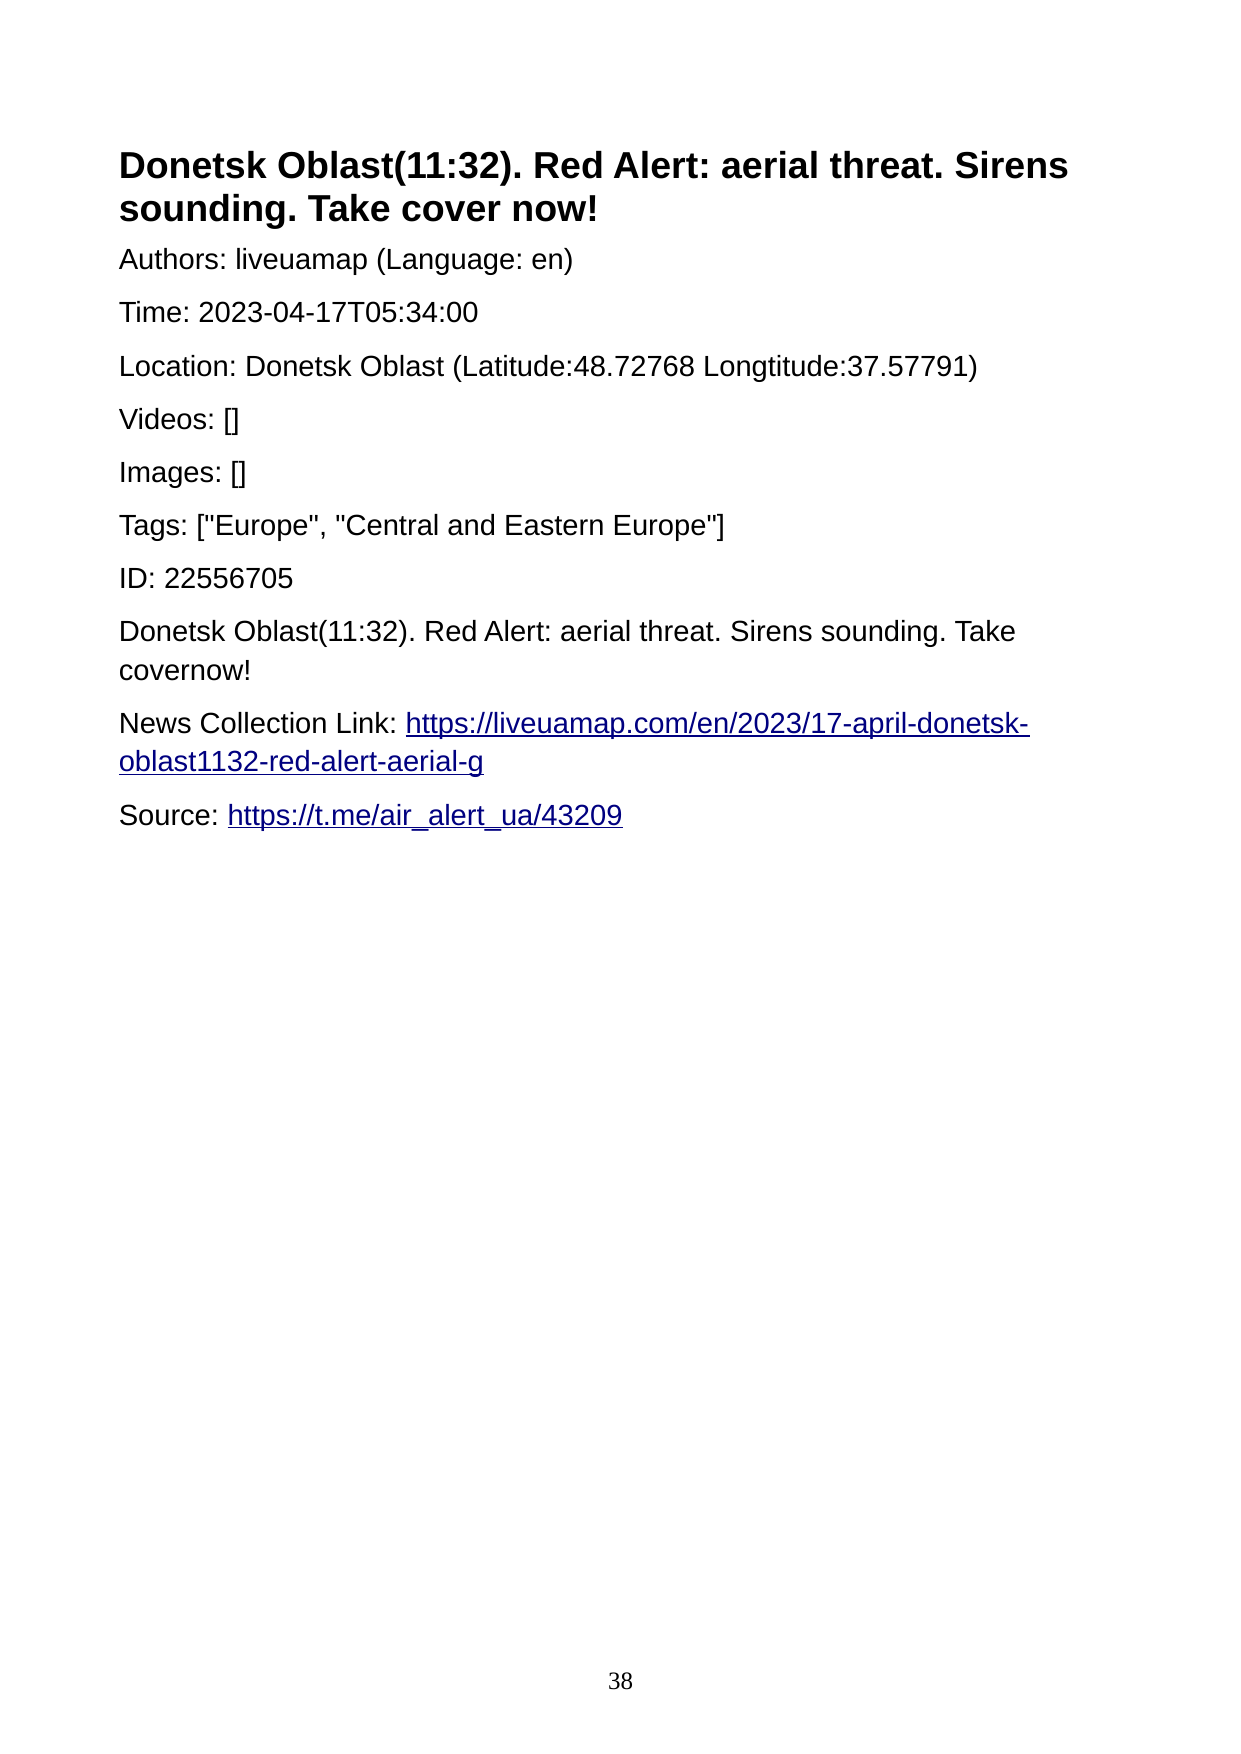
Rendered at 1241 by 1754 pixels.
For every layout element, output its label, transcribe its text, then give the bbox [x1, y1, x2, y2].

text Donetsk Oblast(11:32). Red Alert: aerial threat. Sirens sounding. Take covernow! [118, 614, 1122, 686]
text Tags: ["Europe", "Central and Eastern Europe"] [118, 508, 1122, 541]
text Time: 2023-04-17T05:34:00 [118, 295, 1122, 329]
text Videos: [] [118, 402, 1122, 435]
text Images: [] [118, 455, 1122, 488]
text Source: https://t.me/air_alert_ua/43209 [118, 797, 1122, 831]
text Authors: liveuamap (Language: en) [118, 242, 1122, 276]
subtitle Donetsk Oblast(11:32). Red Alert: aerial threat. Sirens sounding. Take cover now! [118, 143, 1122, 230]
text Location: Donetsk Oblast (Latitude:48.72768 Longtitude:37.57791) [118, 348, 1122, 382]
text News Collection Link: https://liveuamap.com/en/2023/17-april-donetsk-oblast1132-red-alert-aerial-g [118, 706, 1122, 778]
text ID: 22556705 [118, 561, 1122, 594]
